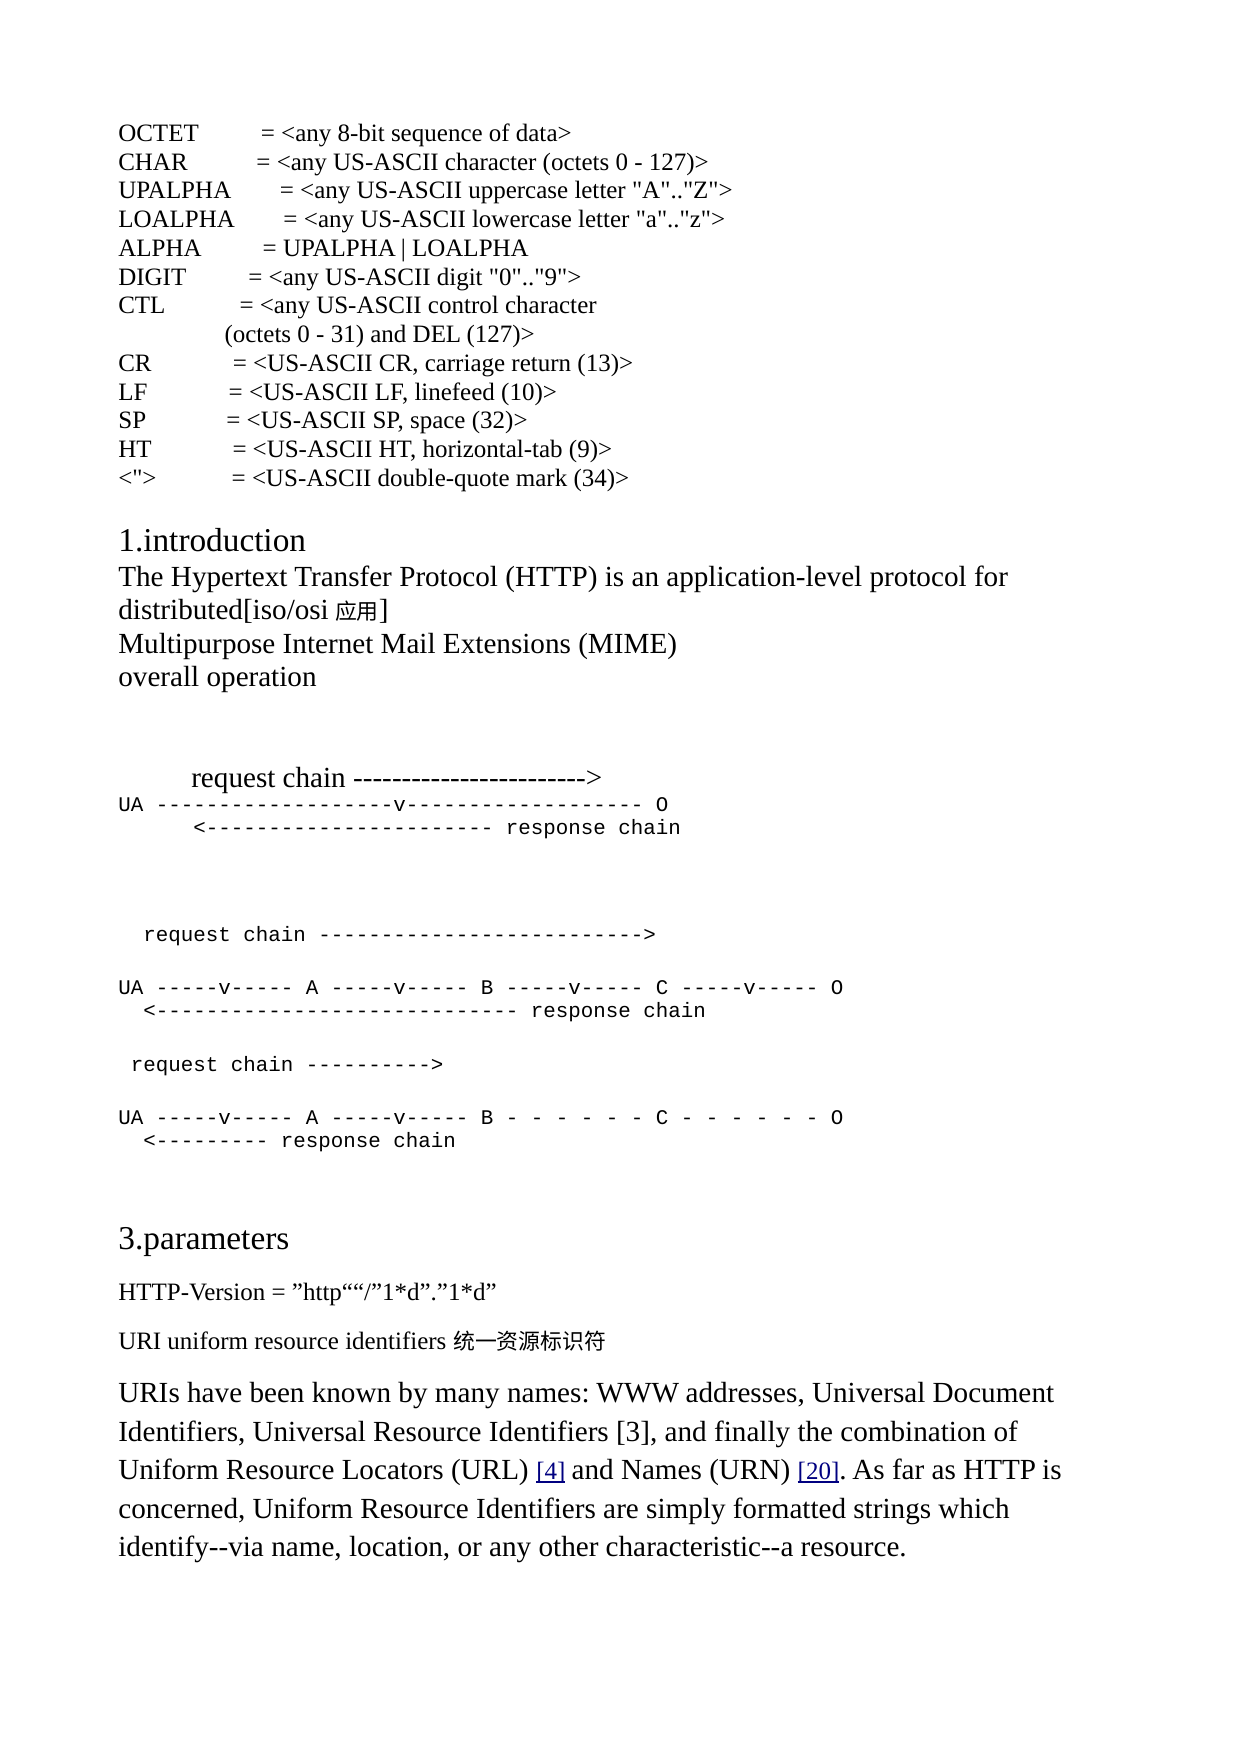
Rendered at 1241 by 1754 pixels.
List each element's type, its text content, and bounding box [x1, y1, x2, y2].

text URIs have been known by many names: WWW addresses, Universal Document Identifiers, Universal Resource Identifiers [3], and finally the combination of Uniform Resource Locators (URL) [4] and Names (URN) [20]. As far as HTTP is concerned, Uniform Resource Identifiers are simply formatted strings which identify--via name, location, or any other characteristic--a resource. [118, 1375, 1122, 1563]
text CHAR = <any US-ASCII character (octets 0 - 127)> [118, 147, 1122, 176]
text request chain ------------------------> [118, 760, 1122, 794]
text CR = <US-ASCII CR, carriage return (13)> [118, 348, 1122, 377]
text DIGIT = <any US-ASCII digit "0".."9"> [118, 262, 1122, 291]
text SP = <US-ASCII SP, space (32)> [118, 406, 1122, 434]
text <--------- response chain [118, 1130, 1122, 1154]
text LOALPHA = <any US-ASCII lowercase letter "a".."z"> [118, 204, 1122, 233]
text <----------------------------- response chain [118, 1000, 1122, 1024]
text UA -----v----- A -----v----- B - - - - - - C - - - - - - O [118, 1107, 1122, 1130]
text The Hypertext Transfer Protocol (HTTP) is an application-level protocol for distributed[iso/osi应用] [118, 559, 1122, 626]
text HTTP-Version = ”http““/”1*d”.”1*d” [118, 1277, 1122, 1305]
text request chain ----------> [118, 1053, 1122, 1077]
text request chain --------------------------> [118, 924, 1122, 947]
text <"> = <US-ASCII double-quote mark (34)> [118, 463, 1122, 492]
text Multipurpose Internet Mail Extensions (MIME) [118, 626, 1122, 659]
text UA -------------------v------------------- O [118, 794, 1122, 817]
text HT = <US-ASCII HT, horizontal-tab (9)> [118, 434, 1122, 463]
text overall operation [118, 659, 1122, 693]
text <----------------------- response chain [118, 817, 1122, 841]
text (octets 0 - 31) and DEL (127)> [118, 319, 1122, 348]
text UA -----v----- A -----v----- B -----v----- C -----v----- O [118, 977, 1122, 1000]
text 3.parameters [118, 1183, 1122, 1256]
text 1.introduction [118, 521, 1122, 559]
text LF = <US-ASCII LF, linefeed (10)> [118, 377, 1122, 406]
text URI uniform resource identifiers 统一资源标识符 [118, 1324, 1122, 1356]
text ALPHA = UPALPHA | LOALPHA [118, 233, 1122, 262]
text OCTET = <any 8-bit sequence of data> [118, 118, 1122, 147]
text CTL = <any US-ASCII control character [118, 291, 1122, 319]
text UPALPHA = <any US-ASCII uppercase letter "A".."Z"> [118, 176, 1122, 204]
